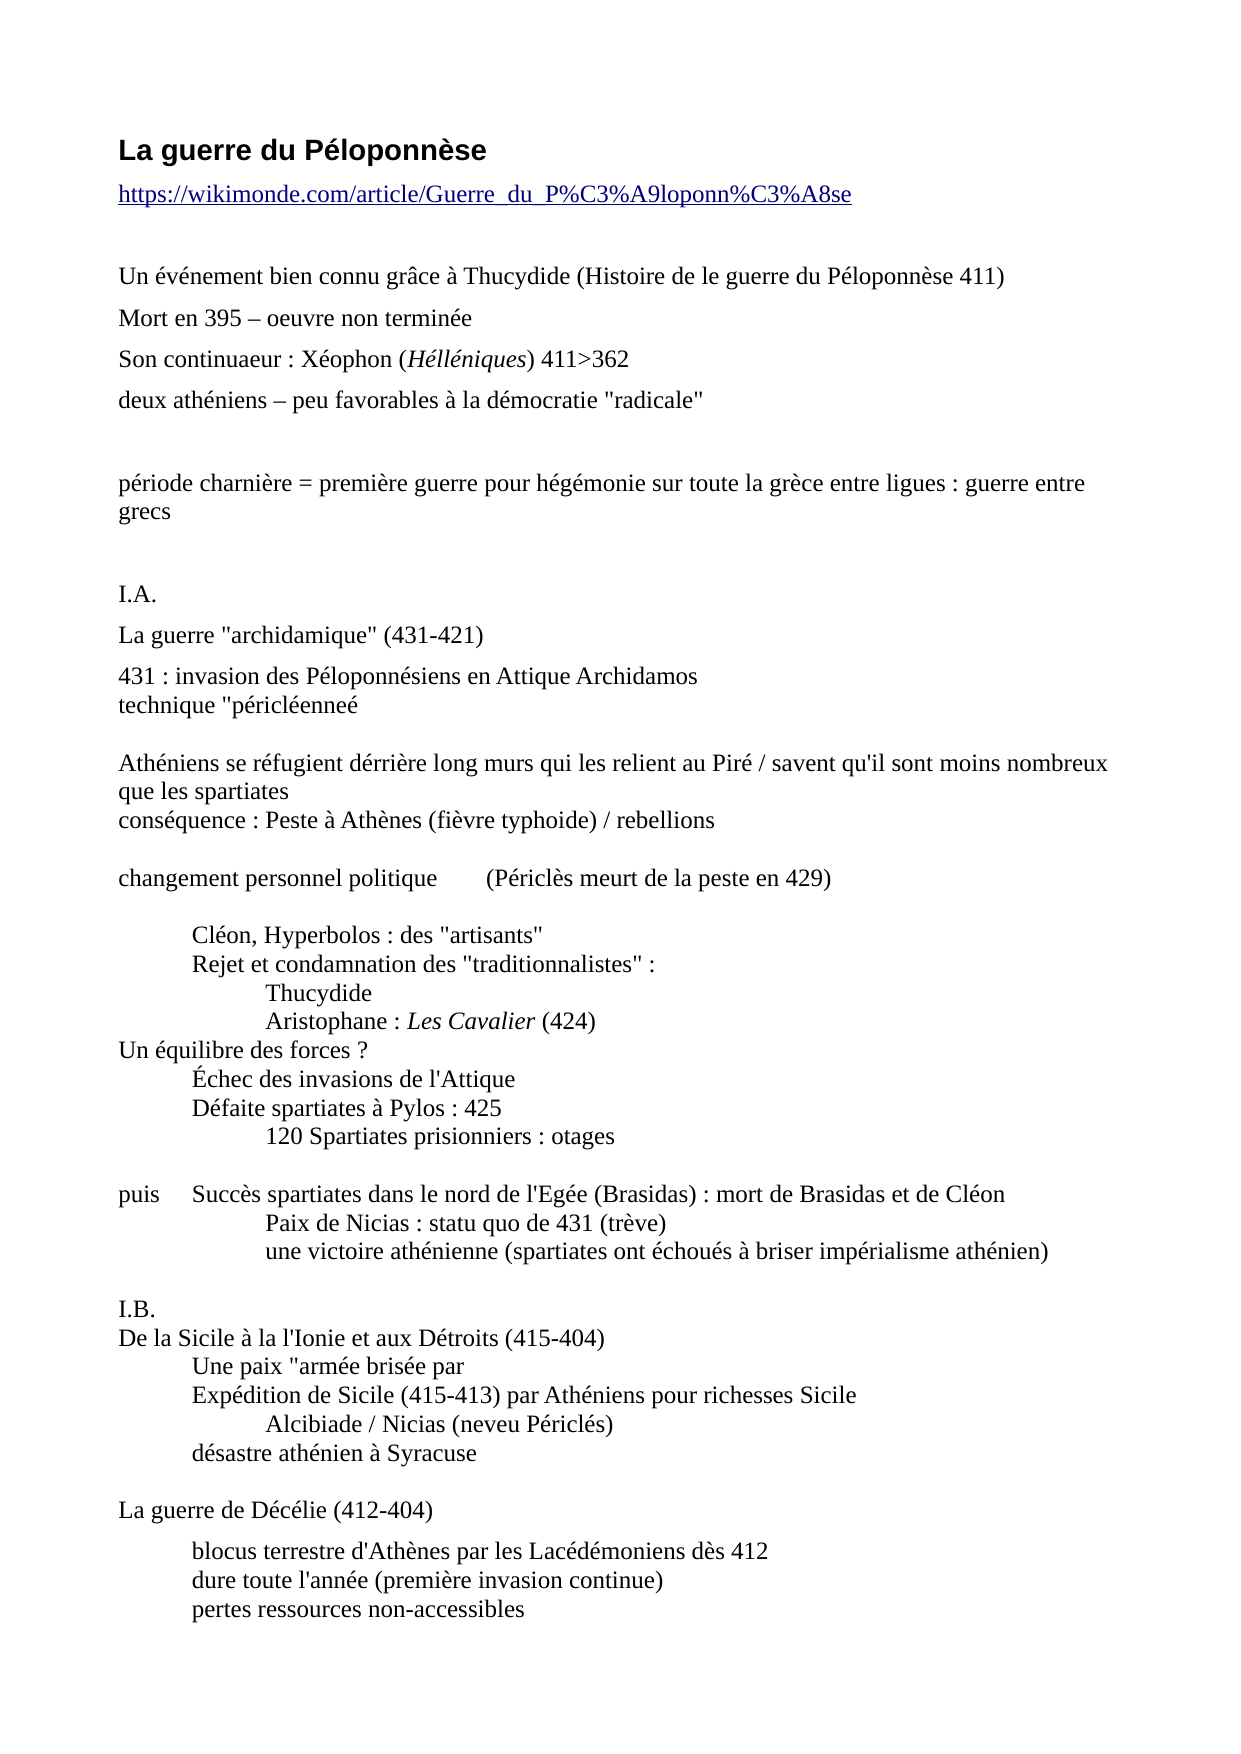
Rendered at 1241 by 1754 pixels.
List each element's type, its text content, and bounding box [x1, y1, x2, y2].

text puis Succès spartiates dans le nord de l'Egée (Brasidas) : mort de Brasidas et de Cléon [118, 1179, 1122, 1208]
text Son continuaeur : Xéophon (Hélléniques) 411>362 [118, 344, 1122, 373]
text Un équilibre des forces ? [118, 1035, 1122, 1064]
text La guerre de Décélie (412-404) [118, 1495, 1122, 1524]
text La guerre "archidamique" (431-421) [118, 620, 1122, 649]
text dure toute l'année (première invasion continue) [118, 1565, 1122, 1594]
text https://wikimonde.com/article/Guerre_du_P%C3%A9loponn%C3%A8se [118, 179, 1122, 208]
text Paix de Nicias : statu quo de 431 (trève) [118, 1208, 1122, 1236]
text pertes ressources non-accessibles [118, 1594, 1122, 1623]
text Échec des invasions de l'Attique [118, 1064, 1122, 1093]
text période charnière = première guerre pour hégémonie sur toute la grèce entre ligues : guerre entre grecs [118, 468, 1122, 525]
text Une paix "armée brisée par [118, 1351, 1122, 1380]
text Expédition de Sicile (415-413) par Athéniens pour richesses Sicile [118, 1380, 1122, 1409]
text Cléon, Hyperbolos : des "artisants" [118, 920, 1122, 949]
text 120 Spartiates prisionniers : otages [118, 1121, 1122, 1150]
text 431 : invasion des Péloponnésiens en Attique Archidamos [118, 661, 1122, 690]
text Aristophane : Les Cavalier (424) [118, 1006, 1122, 1035]
text changement personnel politique (Périclès meurt de la peste en 429) [118, 863, 1122, 891]
text Défaite spartiates à Pylos : 425 [118, 1093, 1122, 1121]
text conséquence : Peste à Athènes (fièvre typhoide) / rebellions [118, 805, 1122, 834]
text une victoire athénienne (spartiates ont échoués à briser impérialisme athénien) [118, 1236, 1122, 1265]
text Thucydide [118, 978, 1122, 1006]
text Alcibiade / Nicias (neveu Périclés) [118, 1409, 1122, 1438]
text Un événement bien connu grâce à Thucydide (Histoire de le guerre du Péloponnèse 411) [118, 261, 1122, 290]
text Mort en 395 – oeuvre non terminée [118, 303, 1122, 331]
text technique "péricléenneé [118, 690, 1122, 719]
text Athéniens se réfugient dérrière long murs qui les relient au Piré / savent qu'il sont moins nombreux que les spartiates [118, 748, 1122, 805]
text blocus terrestre d'Athènes par les Lacédémoniens dès 412 [118, 1536, 1122, 1565]
text I.B. [118, 1294, 1122, 1323]
text I.A. [118, 579, 1122, 608]
text désastre athénien à Syracuse [118, 1438, 1122, 1466]
text deux athéniens – peu favorables à la démocratie "radicale" [118, 385, 1122, 414]
text De la Sicile à la l'Ionie et aux Détroits (415-404) [118, 1323, 1122, 1351]
subtitle La guerre du Péloponnèse [118, 133, 1122, 166]
text Rejet et condamnation des "traditionnalistes" : [118, 949, 1122, 978]
